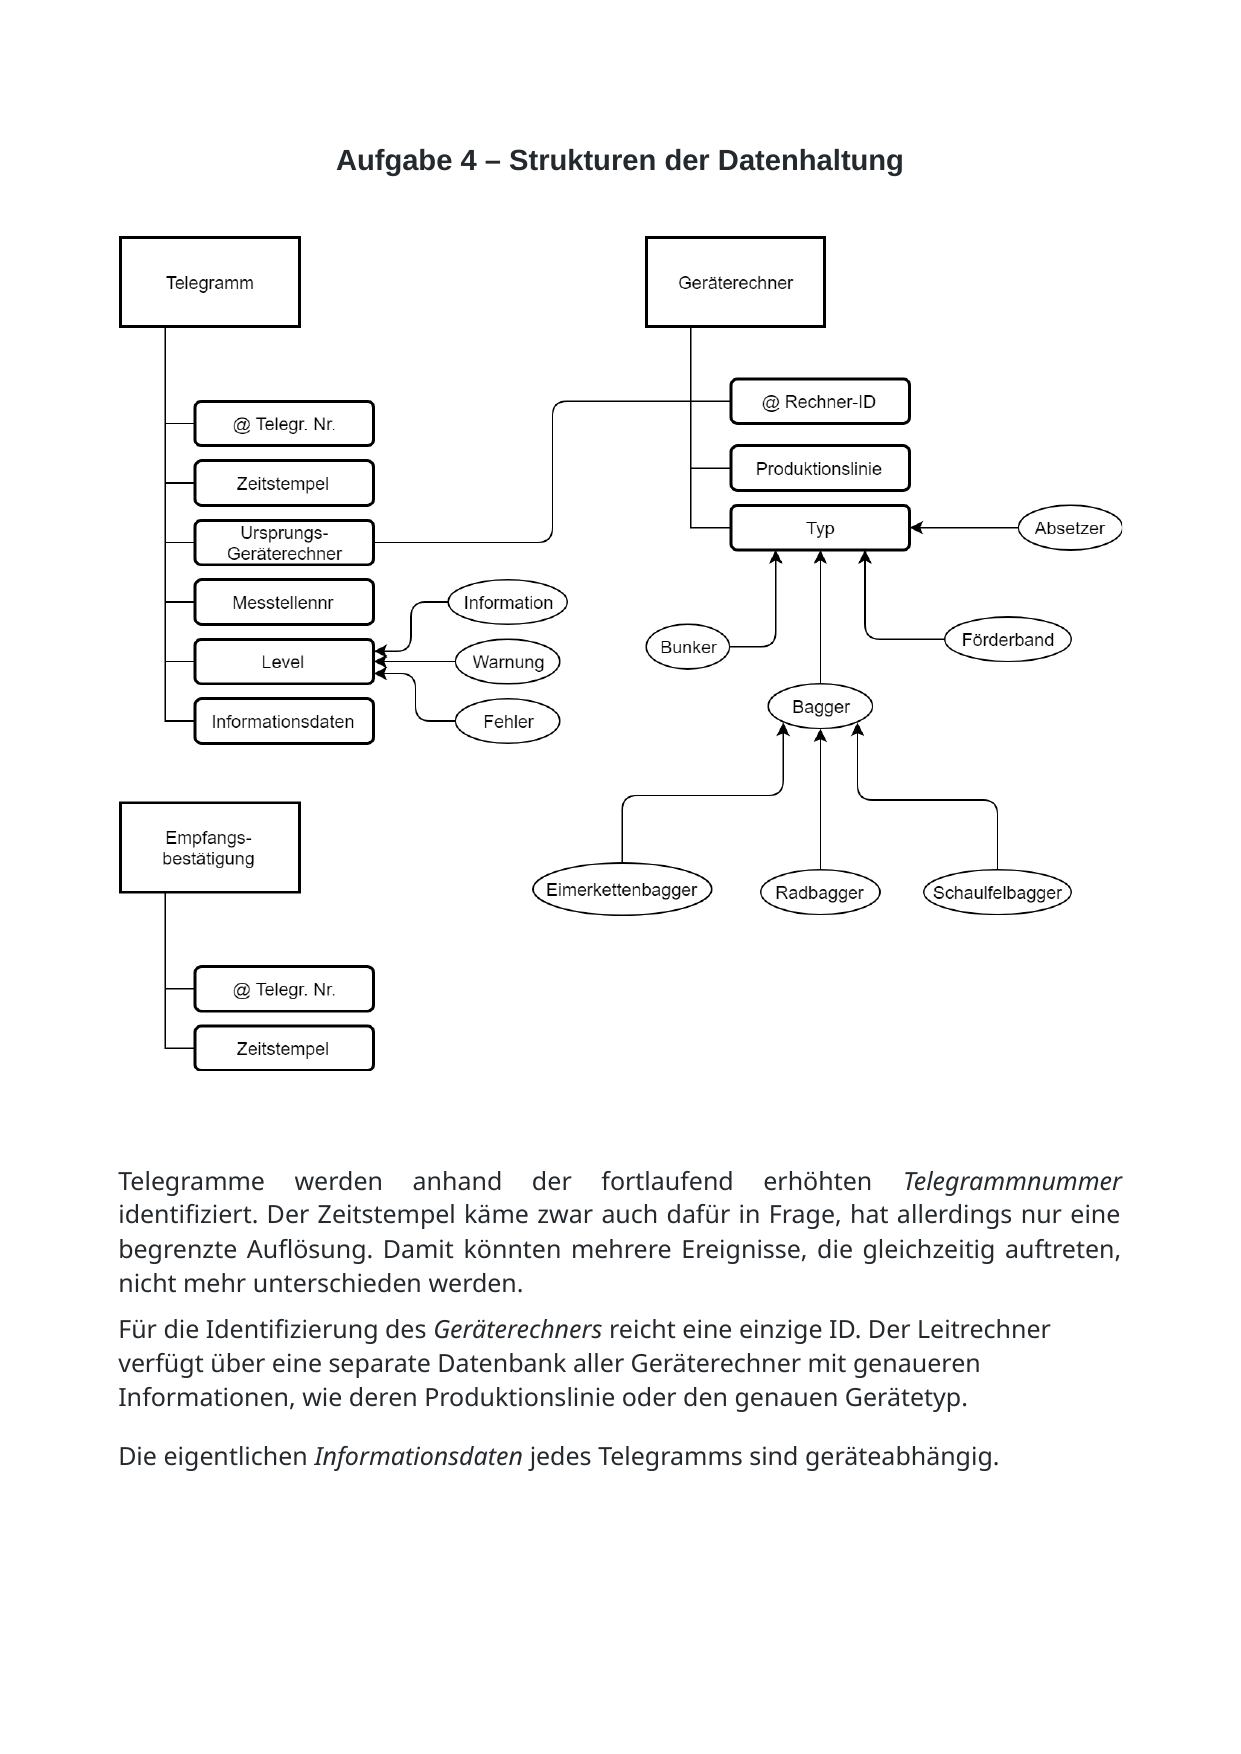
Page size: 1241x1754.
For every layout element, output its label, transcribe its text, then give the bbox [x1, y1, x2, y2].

picture [118, 235, 1123, 1071]
text Die eigentlichen Informationsdaten jedes Telegramms sind geräteabhängig. [118, 1439, 1122, 1473]
text Telegramme werden anhand der fortlaufend erhöhten Telegrammnummer identifiziert. Der Zeitstempel käme zwar auch dafür in Frage, hat allerdings nur eine begrenzte Auflösung. Damit könnten mehrere Ereignisse, die gleichzeitig auftreten, nicht mehr unterschieden werden. [118, 1163, 1122, 1299]
text Für die Identifizierung des Geräterechners reicht eine einzige ID. Der Leitrechner verfügt über eine separate Datenbank aller Geräterechner mit genaueren Informationen, wie deren Produktionslinie oder den genauen Gerätetyp. [118, 1312, 1122, 1414]
subtitle Aufgabe 4 – Strukturen der Datenhaltung [118, 143, 1122, 177]
